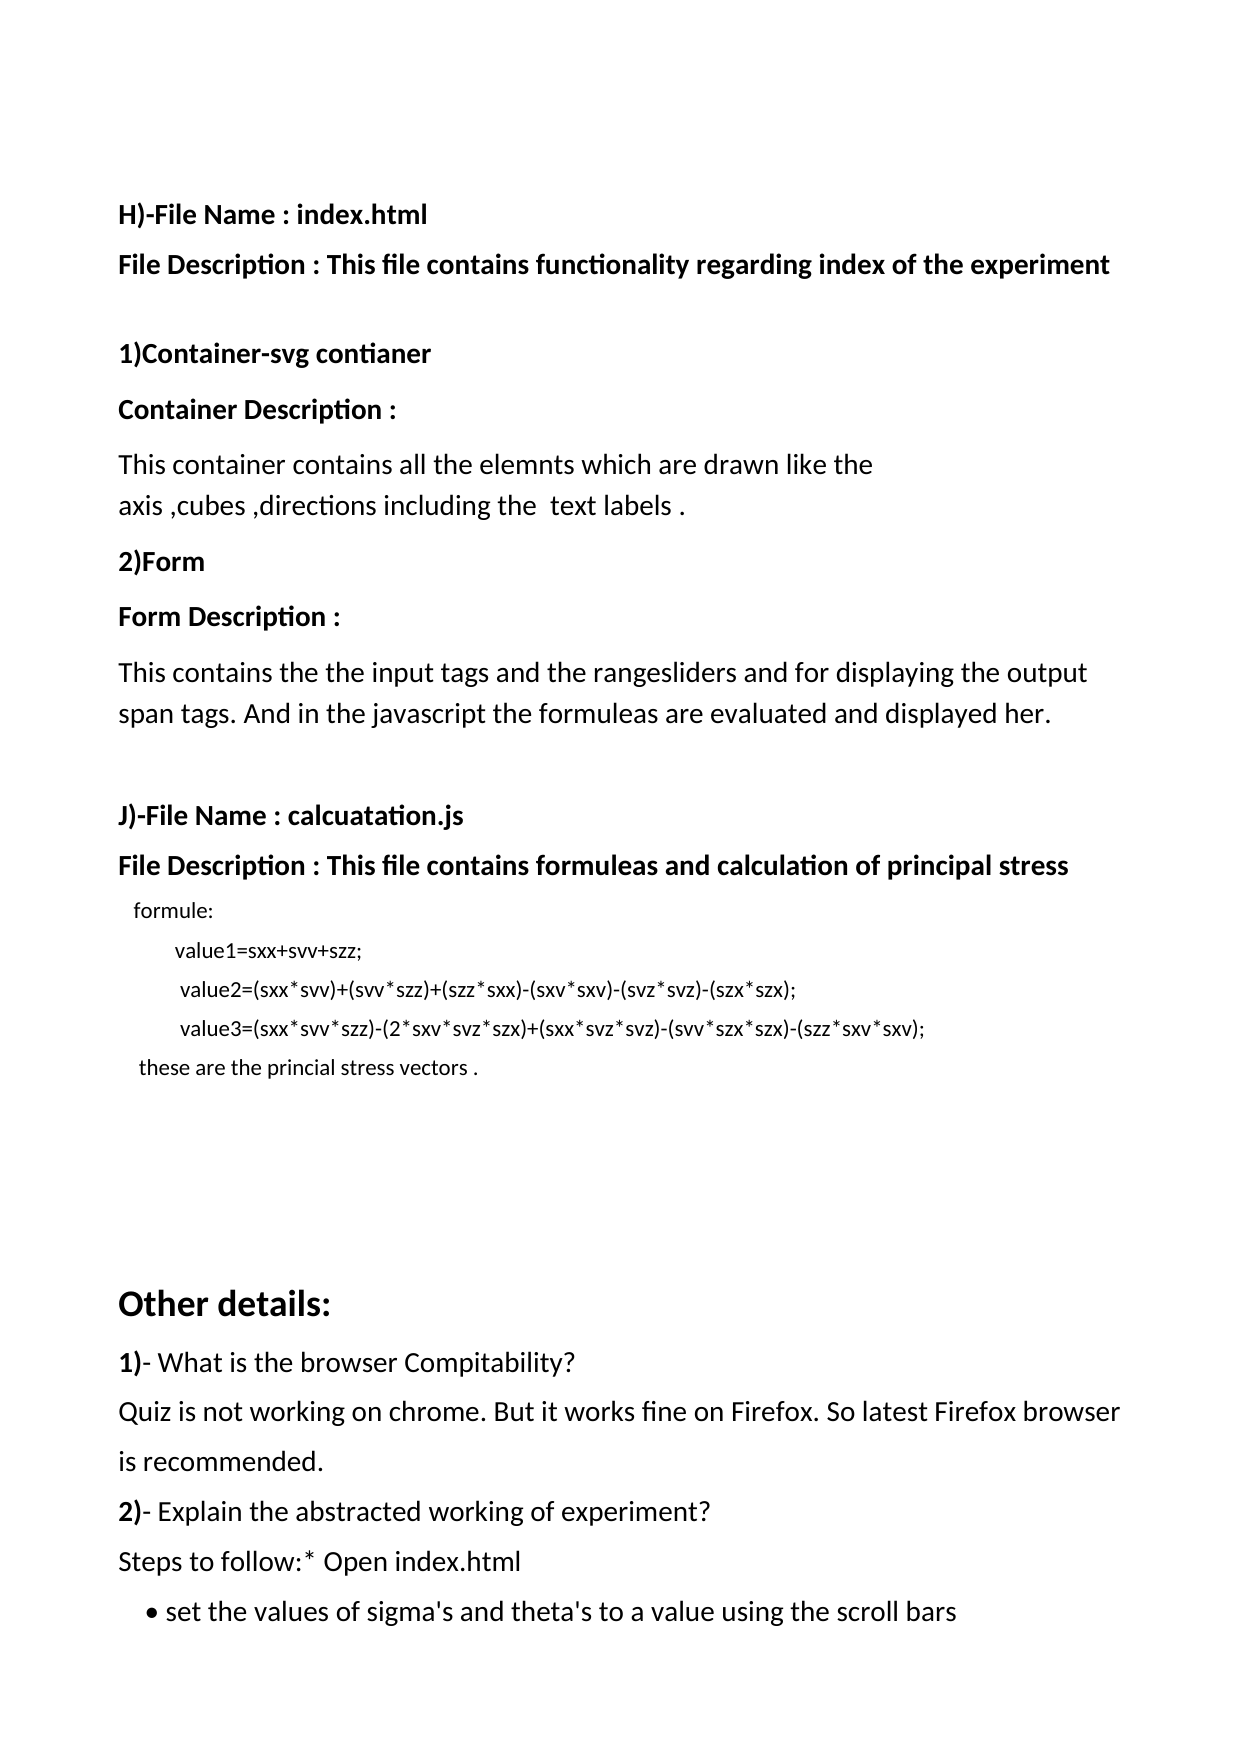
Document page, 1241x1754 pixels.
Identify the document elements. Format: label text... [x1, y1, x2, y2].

text J)-File Name : calcuatation.js [118, 797, 1122, 833]
text value3=(sxx*svv*szz)-(2*sxv*svz*szx)+(sxx*svz*svz)-(svv*szx*szx)-(szz*sxv*sxv); [118, 1014, 1122, 1042]
text Form Description : [118, 598, 1122, 634]
text Quiz is not working on chrome. But it works fine on Firefox. So latest Firefox browser is recommended. [118, 1393, 1122, 1479]
text H)-File Name : index.html [118, 196, 1122, 232]
text Steps to follow:* Open index.html [118, 1543, 1122, 1578]
text value2=(sxx*svv)+(svv*szz)+(szz*sxx)-(sxv*sxv)-(svz*svz)-(szx*szx); [118, 975, 1122, 1003]
text formule: [118, 897, 1122, 924]
text This contains the the input tags and the rangesliders and for displaying the output span tags. And in the javascript the formuleas are evaluated and displayed her. [118, 654, 1122, 730]
text 2)Form [118, 543, 1122, 578]
text these are the princial stress vectors . [118, 1053, 1122, 1081]
text 1)- What is the browser Compitability? [118, 1344, 1122, 1379]
text value1=sxx+svv+szz; [118, 936, 1122, 964]
text 2)- Explain the abstracted working of experiment? [118, 1493, 1122, 1529]
text This container contains all the elemnts which are drawn like the axis ,cubes ,directions including the text labels . [118, 446, 1122, 523]
text 1)Container-svg contianer [118, 335, 1122, 371]
text Other details: [118, 1279, 1122, 1325]
text • set the values of sigma's and theta's to a value using the scroll bars [118, 1593, 1122, 1628]
text Container Description : [118, 391, 1122, 426]
text File Description : This file contains functionality regarding index of the experiment [118, 246, 1122, 282]
text File Description : This file contains formuleas and calculation of principal stress [118, 847, 1122, 882]
